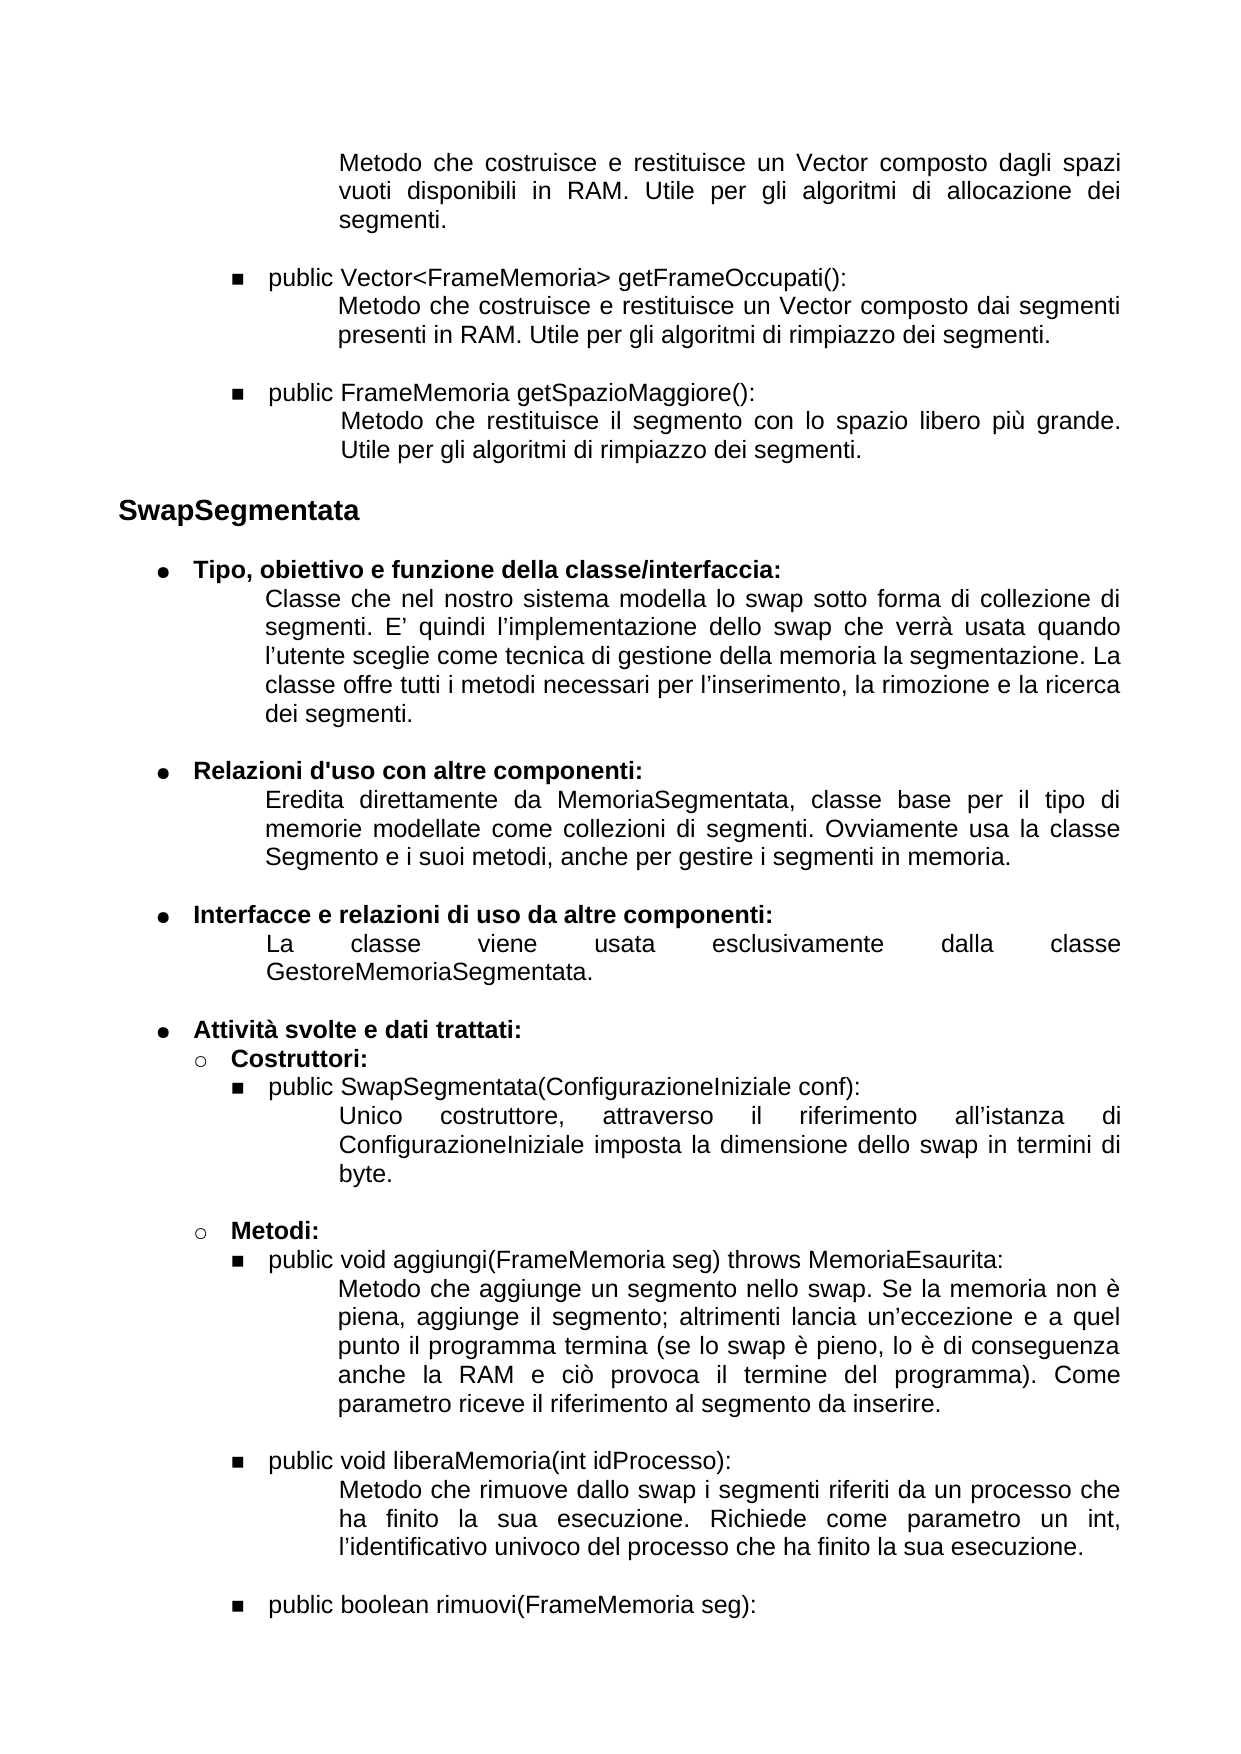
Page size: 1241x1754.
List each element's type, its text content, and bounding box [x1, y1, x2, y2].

list public SwapSegmentata(ConfigurazioneIniziale conf): [231, 1072, 1122, 1101]
text La classe viene usata esclusivamente dalla classe GestoreMemoriaSegmentata. [266, 929, 1122, 986]
text Metodo che costruisce e restituisce un Vector composto dagli spazi vuoti disponibili in RAM. Utile per gli algoritmi di allocazione dei segmenti. [339, 148, 1122, 234]
subtitle SwapSegmentata [118, 493, 1122, 526]
list public Vector<FrameMemoria> getFrameOccupati(): [231, 263, 1122, 291]
list Interfacce e relazioni di uso da altre componenti: [156, 900, 1122, 929]
list Tipo, obiettivo e funzione della classe/interfaccia: [156, 555, 1122, 584]
list Costruttori: [193, 1044, 1122, 1072]
list public void aggiungi(FrameMemoria seg) throws MemoriaEsaurita: [231, 1245, 1122, 1274]
list Relazioni d'uso con altre componenti: [156, 756, 1122, 785]
text Metodo che aggiunge un segmento nello swap. Se la memoria non è piena, aggiunge il segmento; altrimenti lancia un’eccezione e a quel punto il programma termina (se lo swap è pieno, lo è di conseguenza anche la RAM e ciò provoca il termine del programma). Come parametro riceve il riferimento al segmento da inserire. [338, 1274, 1122, 1417]
list public boolean rimuovi(FrameMemoria seg): [231, 1590, 1122, 1619]
list public void liberaMemoria(int idProcesso): [231, 1446, 1122, 1475]
text Metodo che costruisce e restituisce un Vector composto dai segmenti presenti in RAM. Utile per gli algoritmi di rimpiazzo dei segmenti. [338, 291, 1122, 349]
text Eredita direttamente da MemoriaSegmentata, classe base per il tipo di memorie modellate come collezioni di segmenti. Ovviamente usa la classe Segmento e i suoi metodi, anche per gestire i segmenti in memoria. [265, 785, 1122, 871]
text Unico costruttore, attraverso il riferimento all’istanza di ConfigurazioneIniziale imposta la dimensione dello swap in termini di byte. [339, 1101, 1122, 1187]
list public FrameMemoria getSpazioMaggiore(): [231, 378, 1122, 406]
text Metodo che rimuove dallo swap i segmenti riferiti da un processo che ha finito la sua esecuzione. Richiede come parametro un int, l’identificativo univoco del processo che ha finito la sua esecuzione. [339, 1475, 1122, 1561]
text Metodo che restituisce il segmento con lo spazio libero più grande. Utile per gli algoritmi di rimpiazzo dei segmenti. [340, 406, 1122, 464]
list Metodi: [193, 1216, 1122, 1245]
text Classe che nel nostro sistema modella lo swap sotto forma di collezione di segmenti. E’ quindi l’implementazione dello swap che verrà usata quando l’utente sceglie come tecnica di gestione della memoria la segmentazione. La classe offre tutti i metodi necessari per l’inserimento, la rimozione e la ricerca dei segmenti. [265, 584, 1122, 727]
list Attività svolte e dati trattati: [156, 1015, 1122, 1044]
